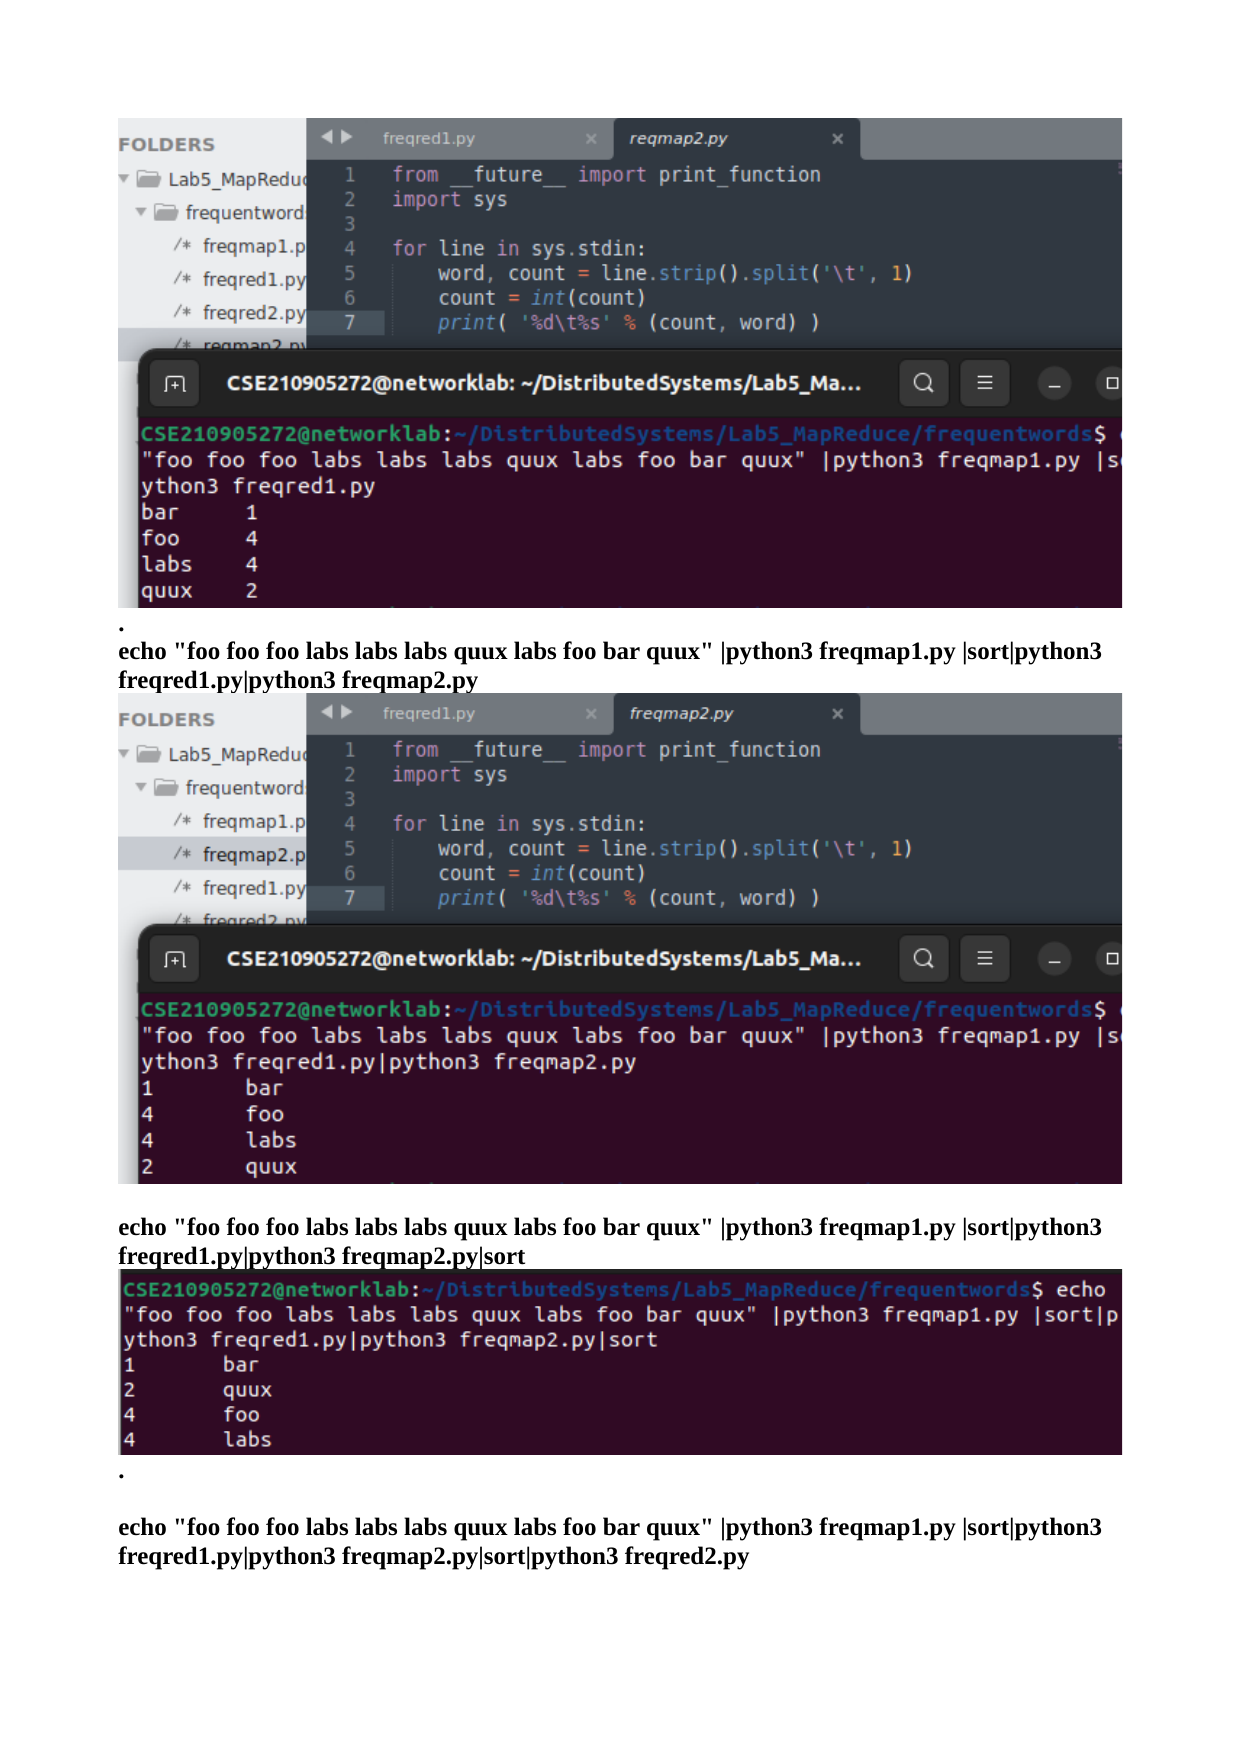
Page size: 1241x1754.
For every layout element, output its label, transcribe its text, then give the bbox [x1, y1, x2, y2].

text . [118, 608, 1122, 636]
picture [118, 118, 1123, 608]
picture [118, 1269, 1123, 1455]
text echo "foo foo foo labs labs labs quux labs foo bar quux" |python3 freqmap1.py |sort|python3 freqred1.py|python3 freqmap2.py|sort|python3 freqred2.py [118, 1512, 1122, 1570]
text echo "foo foo foo labs labs labs quux labs foo bar quux" |python3 freqmap1.py |sort|python3 freqred1.py|python3 freqmap2.py|sort [118, 1212, 1122, 1269]
text echo "foo foo foo labs labs labs quux labs foo bar quux" |python3 freqmap1.py |sort|python3 freqred1.py|python3 freqmap2.py [118, 636, 1122, 693]
text . [118, 1455, 1122, 1483]
picture [118, 693, 1123, 1184]
